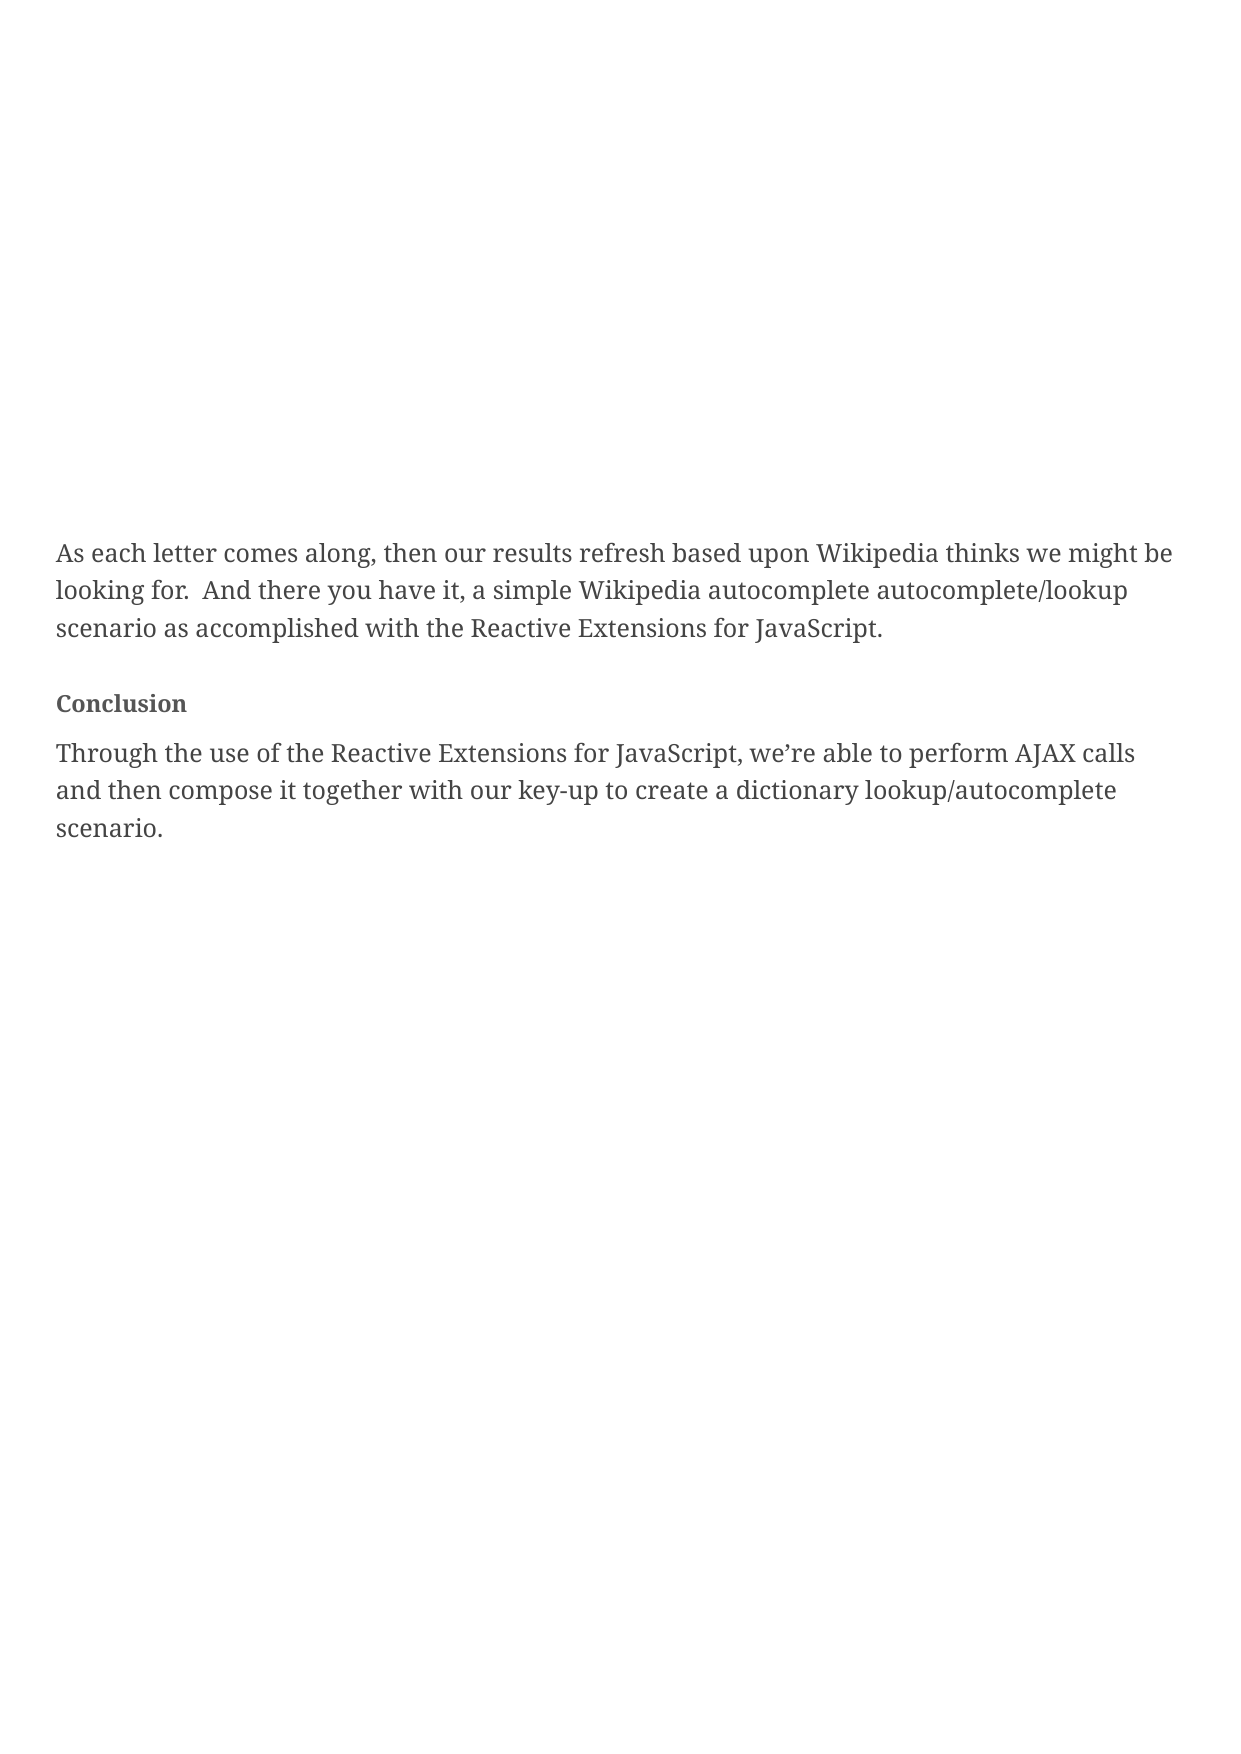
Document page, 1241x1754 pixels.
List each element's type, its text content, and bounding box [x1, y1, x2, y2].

subtitle Conclusion [56, 682, 1178, 719]
text As each letter comes along, then our results refresh based upon Wikipedia thinks we might be looking for. And there you have it, a simple Wikipedia autocomplete autocomplete/lookup scenario as accomplished with the Reactive Extensions for JavaScript. [56, 532, 1178, 644]
text Through the use of the Reactive Extensions for JavaScript, we’re able to perform AJAX calls and then compose it together with our key-up to create a dictionary lookup/autocomplete scenario. [56, 732, 1178, 844]
